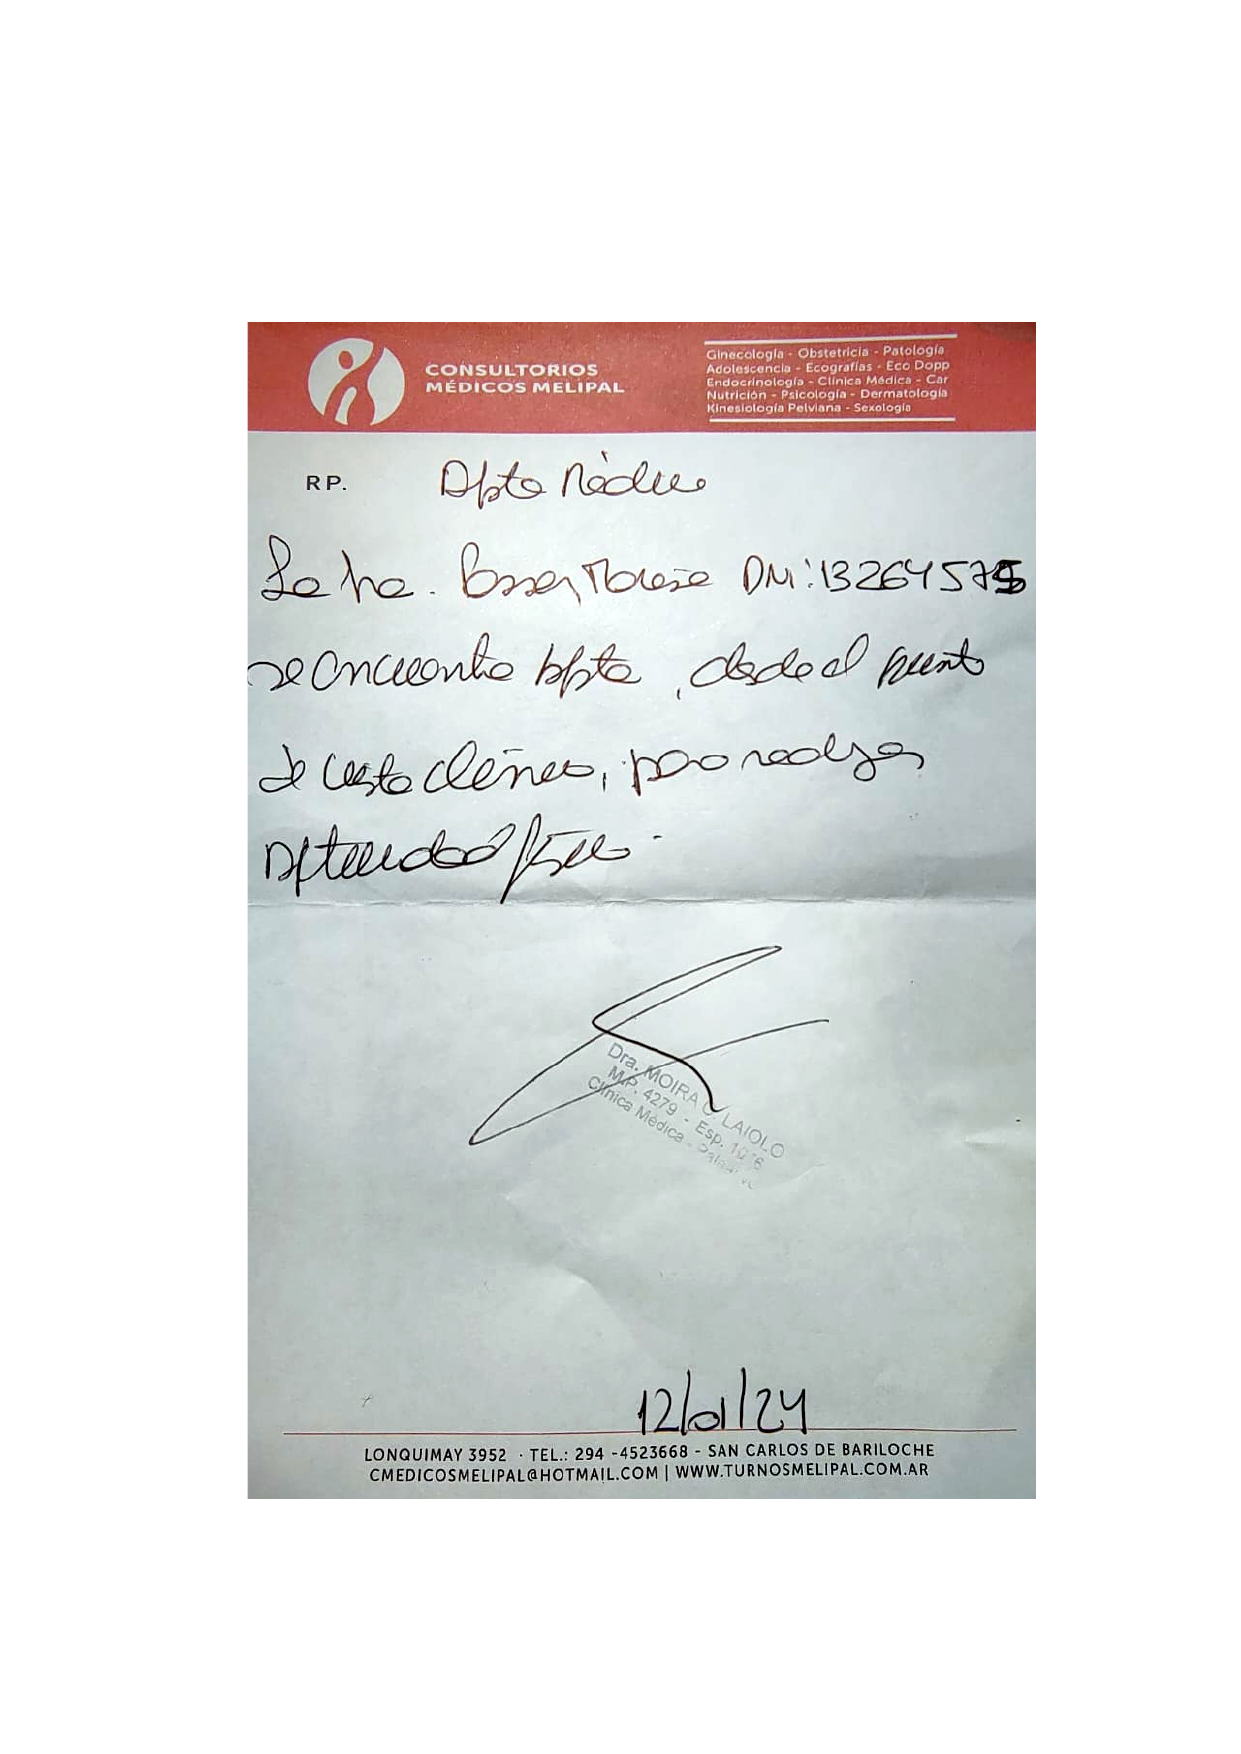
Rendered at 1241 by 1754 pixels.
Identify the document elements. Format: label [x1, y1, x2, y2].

picture [247, 322, 1036, 1499]
